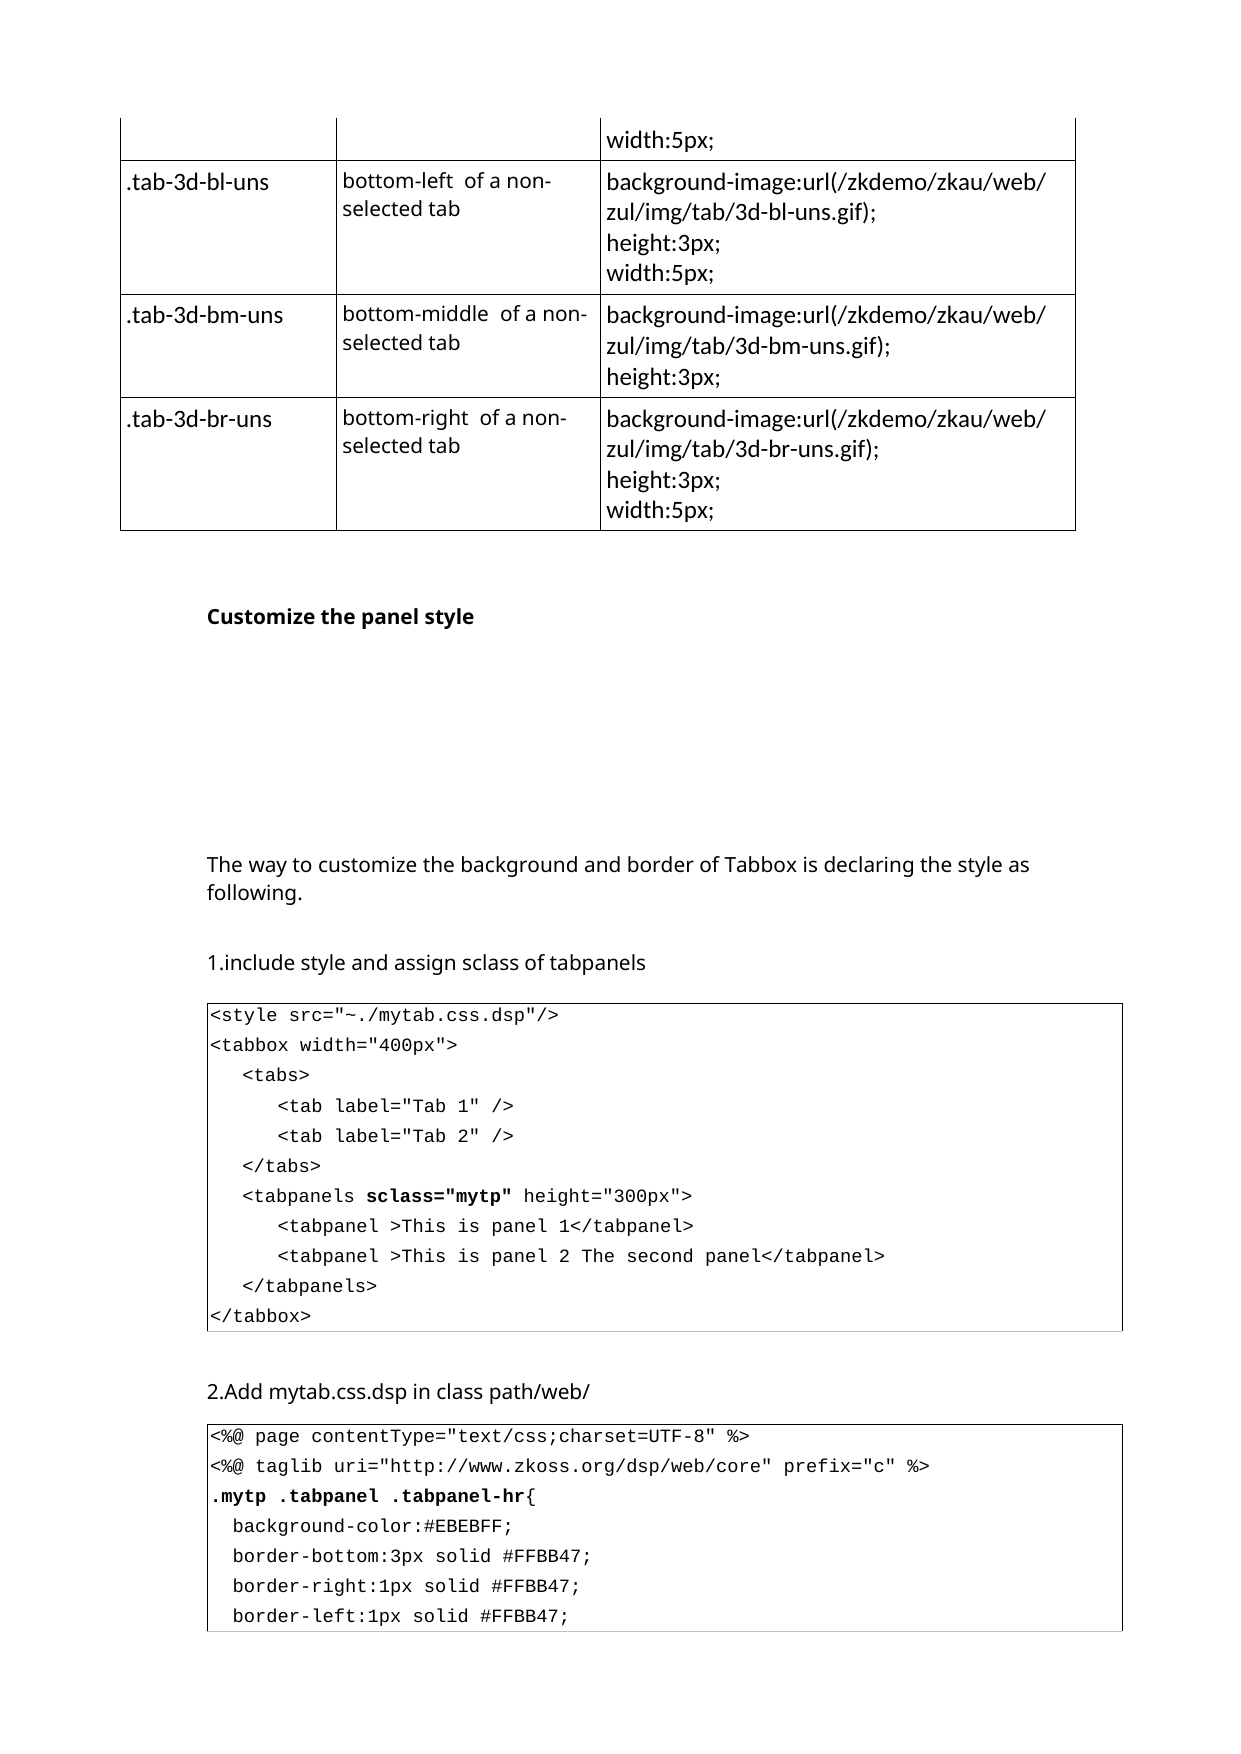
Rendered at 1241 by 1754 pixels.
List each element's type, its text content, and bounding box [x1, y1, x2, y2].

text border-right:1px solid #FFBB47; [208, 1574, 1122, 1598]
text border-left:1px solid #FFBB47; [208, 1604, 1122, 1631]
text <tabpanel >This is panel 1</tabpanel> [208, 1214, 1122, 1238]
table_cell .tab-3d-bm-uns [121, 295, 336, 397]
text background-color:#EBEBFF; [208, 1514, 1122, 1538]
text <tabbox width="400px"> [208, 1033, 1122, 1057]
text border-bottom:3px solid #FFBB47; [208, 1544, 1122, 1568]
table_cell .tab-3d-bl-uns [121, 161, 336, 294]
subtitle 2.Add mytab.css.dsp in class path/web/ [207, 1377, 1122, 1405]
text </tabbox> [208, 1304, 1122, 1331]
text </tabs> [208, 1153, 1122, 1178]
text <style src="~./mytab.css.dsp"/> [208, 1004, 1122, 1027]
text <%@ taglib uri="http://www.zkoss.org/dsp/web/core" prefix="c" %> [208, 1454, 1122, 1478]
table_cell width:5px; [601, 118, 1075, 160]
table_cell background-image:url(/zkdemo/zkau/web/zul/img/tab/3d-bl-uns.gif); height:3px; width:5px; [601, 161, 1075, 294]
text <tabs> [208, 1063, 1122, 1087]
text The way to customize the background and border of Tabbox is declaring the style as following. [207, 850, 1122, 907]
subtitle Customize the panel style [207, 602, 1122, 630]
text </tabpanels> [208, 1274, 1122, 1298]
table_cell bottom-right of a non-selected tab [337, 398, 600, 530]
table_cell [121, 118, 336, 160]
table_cell background-image:url(/zkdemo/zkau/web/zul/img/tab/3d-bm-uns.gif); height:3px; [601, 295, 1075, 397]
text <tabpanels sclass="mytp" height="300px"> [208, 1184, 1122, 1208]
text <tab label="Tab 1" /> [208, 1093, 1122, 1118]
table_cell background-image:url(/zkdemo/zkau/web/zul/img/tab/3d-br-uns.gif); height:3px; width:5px; [601, 398, 1075, 530]
text 1.include style and assign sclass of tabpanels [207, 948, 1122, 976]
table_cell bottom-middle of a non-selected tab [337, 295, 600, 397]
table_cell .tab-3d-br-uns [121, 398, 336, 530]
table_cell bottom-left of a non-selected tab [337, 161, 600, 294]
text .mytp .tabpanel .tabpanel-hr{ [208, 1484, 1122, 1508]
text <tab label="Tab 2" /> [208, 1123, 1122, 1148]
table_cell [337, 118, 600, 160]
text <%@ page contentType="text/css;charset=UTF-8" %> [208, 1425, 1122, 1448]
text <tabpanel >This is panel 2 The second panel</tabpanel> [208, 1244, 1122, 1268]
